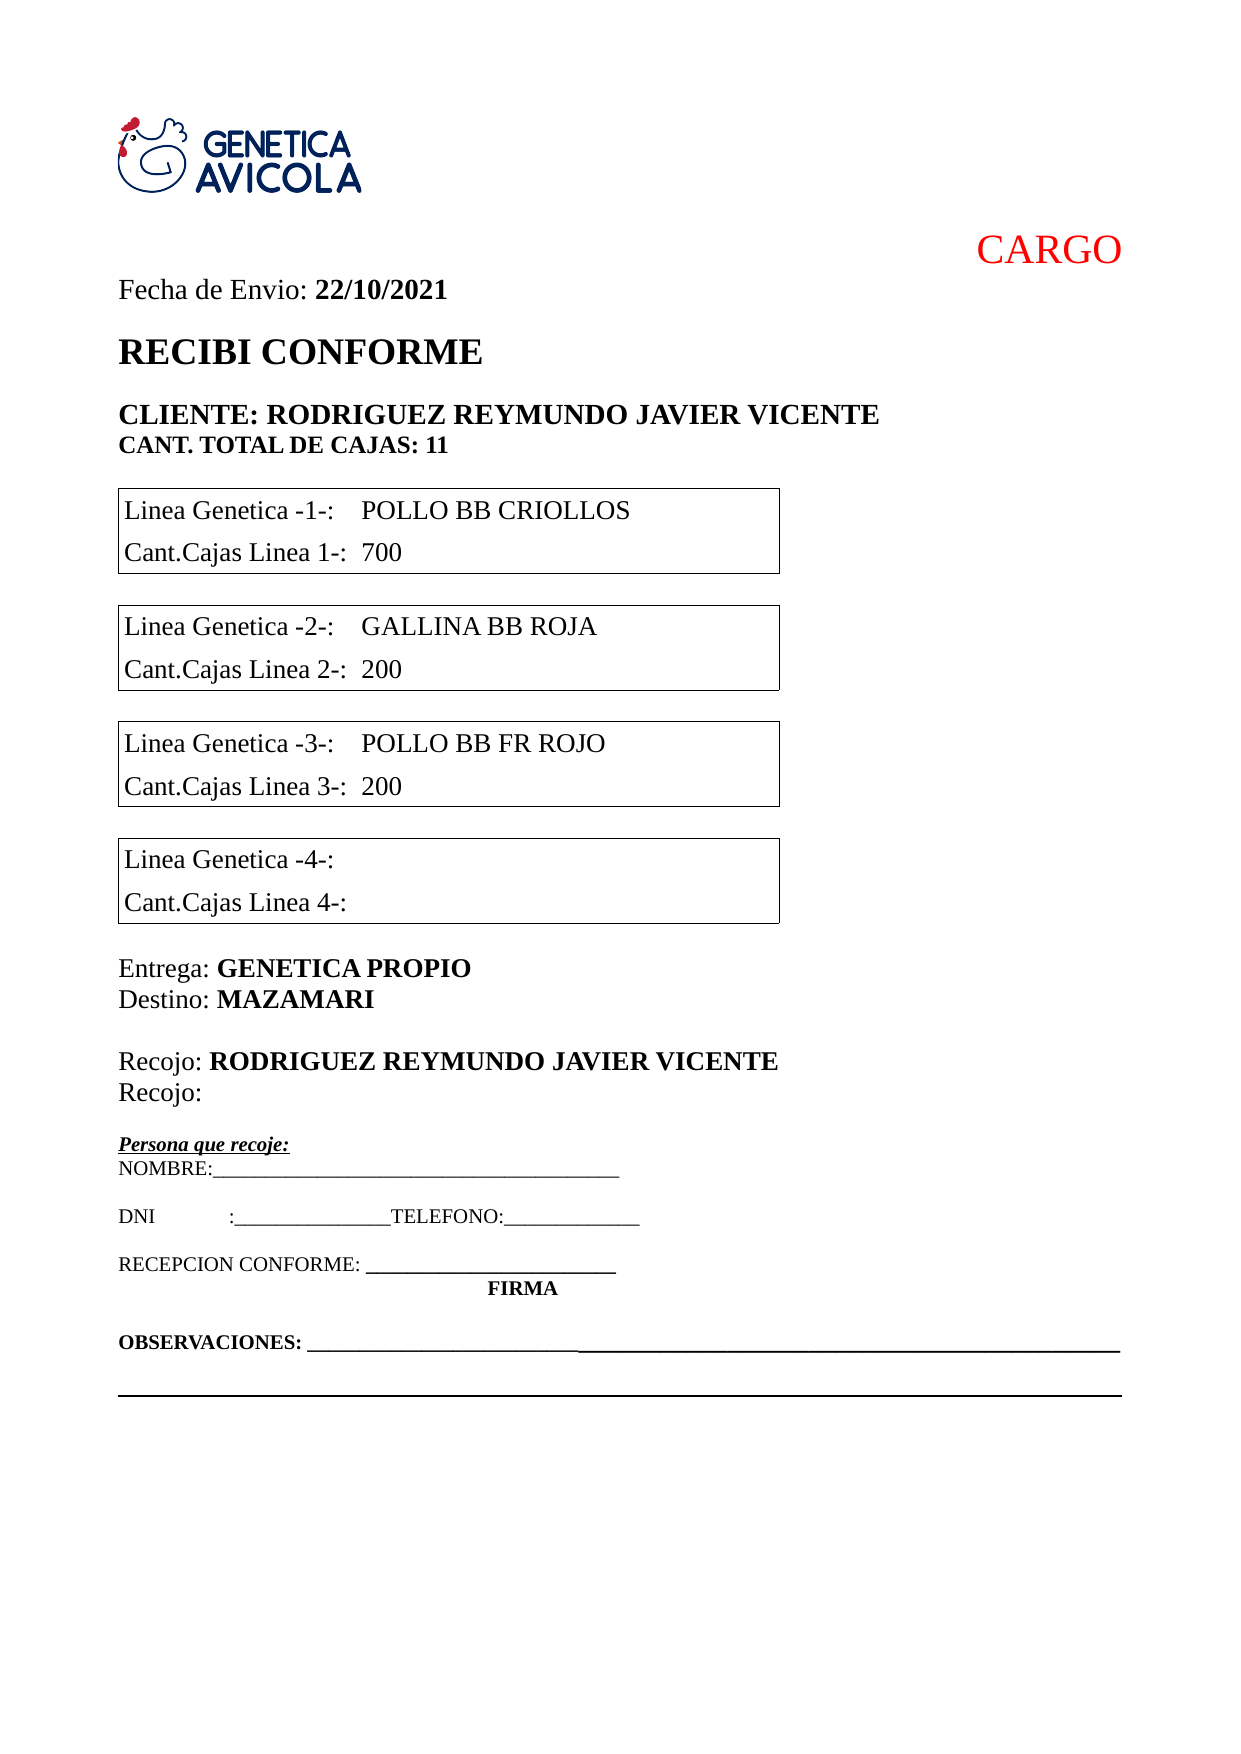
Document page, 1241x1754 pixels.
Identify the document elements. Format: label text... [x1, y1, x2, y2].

table_cell [118, 691, 356, 721]
table_cell Linea Genetica -2-: [119, 606, 356, 647]
table_cell [118, 807, 356, 838]
table_cell Cant.Cajas Linea 2-: [119, 647, 356, 690]
table_cell 200 [356, 647, 779, 690]
text CLIENTE: RODRIGUEZ REYMUNDO JAVIER VICENTE [118, 397, 1122, 431]
text RECEPCION CONFORME: ________________________ [118, 1252, 1122, 1276]
table_cell [356, 691, 779, 721]
table_cell [356, 880, 779, 923]
table_cell POLLO BB FR ROJO [356, 722, 779, 764]
text Persona que recoje: [118, 1132, 1122, 1156]
text RECIBI CONFORME [118, 330, 1122, 373]
table_cell [356, 574, 779, 604]
table_cell [356, 807, 779, 838]
text FIRMA [118, 1276, 1122, 1300]
text Fecha de Envio: 22/10/2021 [118, 272, 1122, 306]
text Recojo: RODRIGUEZ REYMUNDO JAVIER VICENTE [118, 1045, 1122, 1076]
text CANT. TOTAL DE CAJAS: 11 [118, 431, 1122, 459]
picture [117, 117, 362, 193]
text NOMBRE:_______________________________________ [118, 1156, 1122, 1180]
table_cell Linea Genetica -4-: [119, 839, 356, 880]
table_cell Cant.Cajas Linea 4-: [119, 880, 356, 923]
text DNI :_______________TELEFONO:_____________ [118, 1204, 1122, 1228]
text Destino: MAZAMARI [118, 983, 1122, 1014]
table_cell Cant.Cajas Linea 3-: [119, 764, 356, 806]
table_cell Linea Genetica -3-: [119, 722, 356, 764]
table_cell 700 [356, 531, 779, 573]
text OBSERVACIONES: __________________________________________________________________ [118, 1324, 1122, 1355]
table_cell 200 [356, 764, 779, 806]
table_cell [356, 839, 779, 880]
text CARGO [118, 224, 1122, 272]
table_header Linea Genetica -1-: [119, 489, 356, 531]
table_cell GALLINA BB ROJA [356, 606, 779, 647]
text Recojo: [118, 1076, 1122, 1108]
table_cell Cant.Cajas Linea 1-: [119, 531, 356, 573]
table_cell [118, 574, 356, 604]
table_header POLLO BB CRIOLLOS [356, 489, 779, 531]
text Entrega: GENETICA PROPIO [118, 952, 1122, 983]
